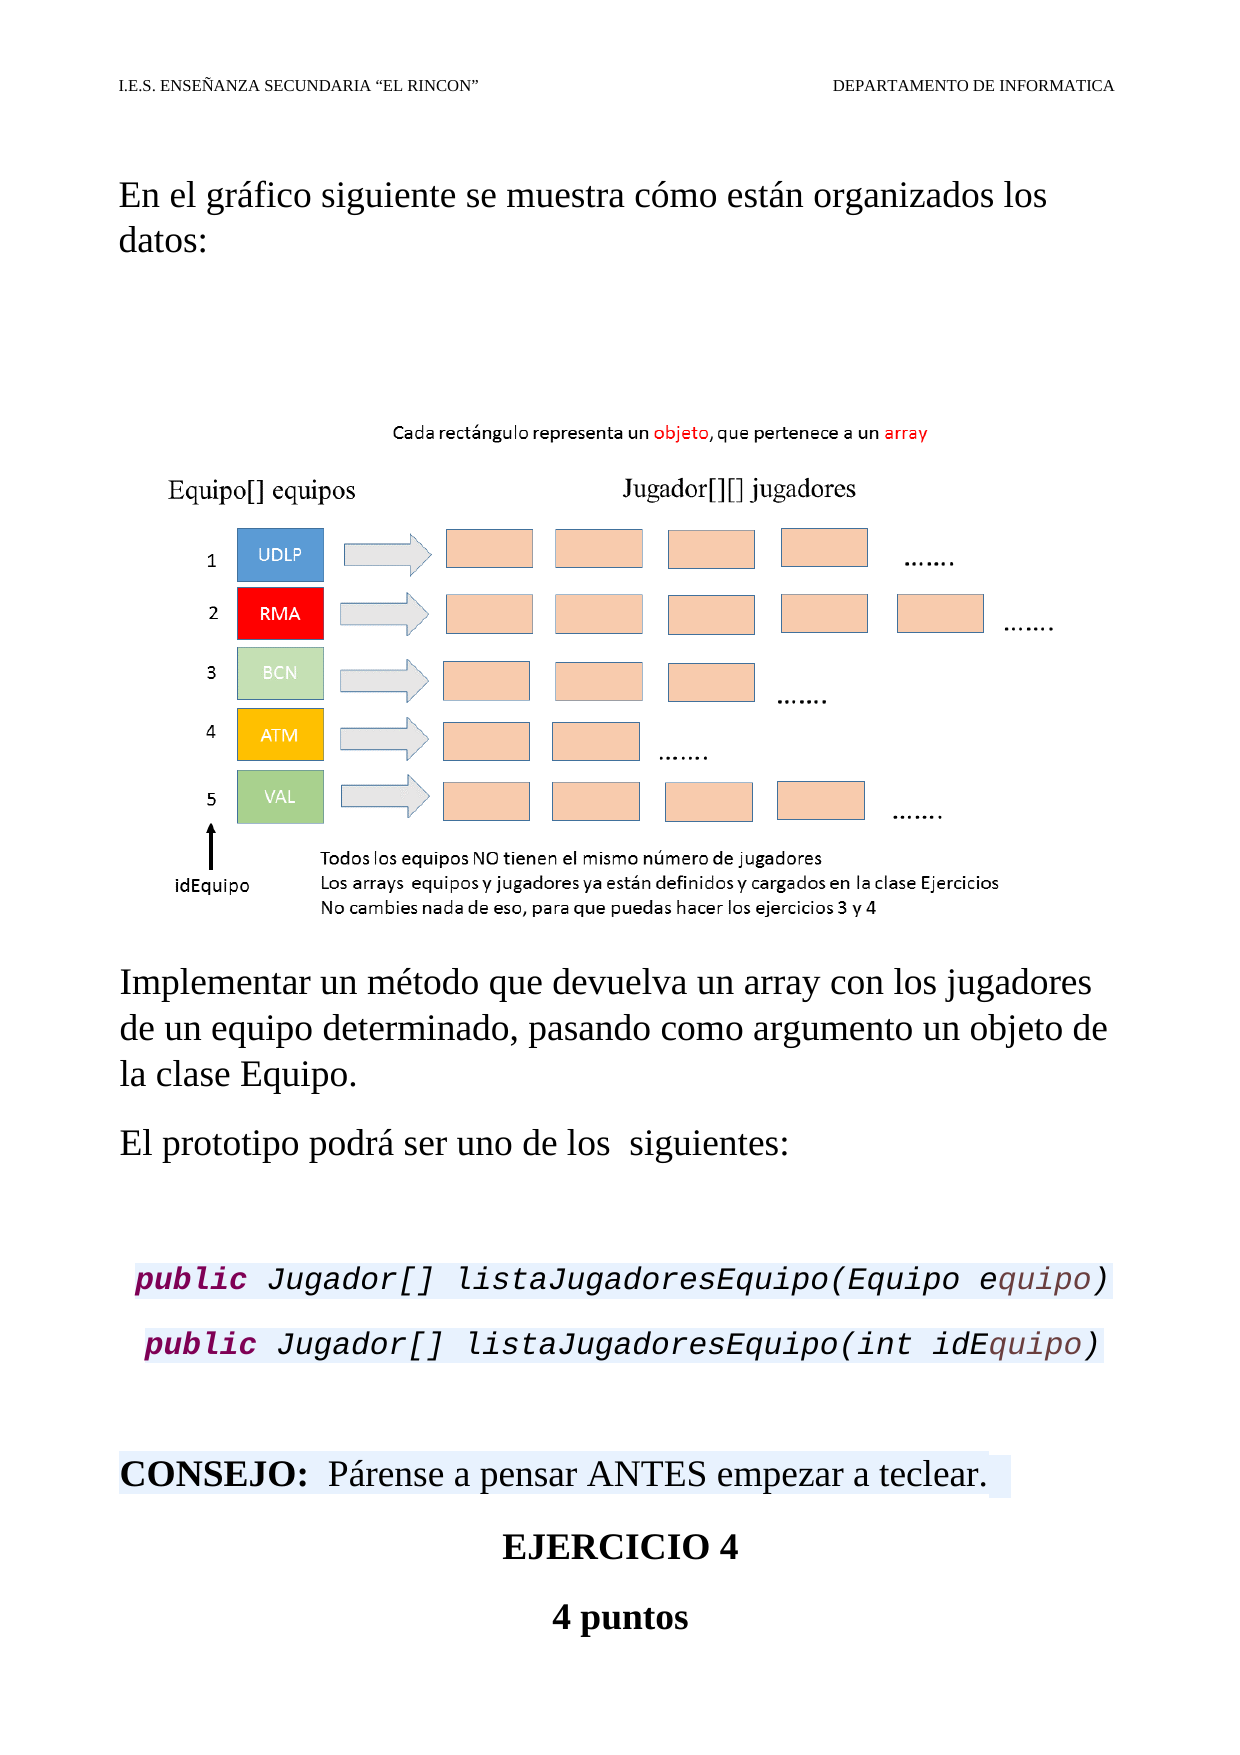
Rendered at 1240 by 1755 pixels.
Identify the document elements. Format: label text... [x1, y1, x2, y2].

text 4 puntos [119, 1594, 1121, 1637]
text public Jugador[] listaJugadoresEquipo(int idEquipo) [119, 1325, 1121, 1363]
text public Jugador[] listaJugadoresEquipo(Equipo equipo) [119, 1260, 1121, 1299]
text EJERCICIO 4 [119, 1524, 1121, 1568]
text El prototipo podrá ser uno de los siguientes: [119, 1121, 1121, 1164]
text Implementar un método que devuelva un array con los jugadores de un equipo determinado, pasando como argumento un objeto de la clase Equipo. [119, 958, 1121, 1094]
text CONSEJO: Párense a pensar ANTES empezar a teclear. [119, 1451, 1121, 1498]
text En el gráfico siguiente se muestra cómo están organizados los datos: [118, 172, 1121, 261]
picture [33, 343, 1125, 958]
